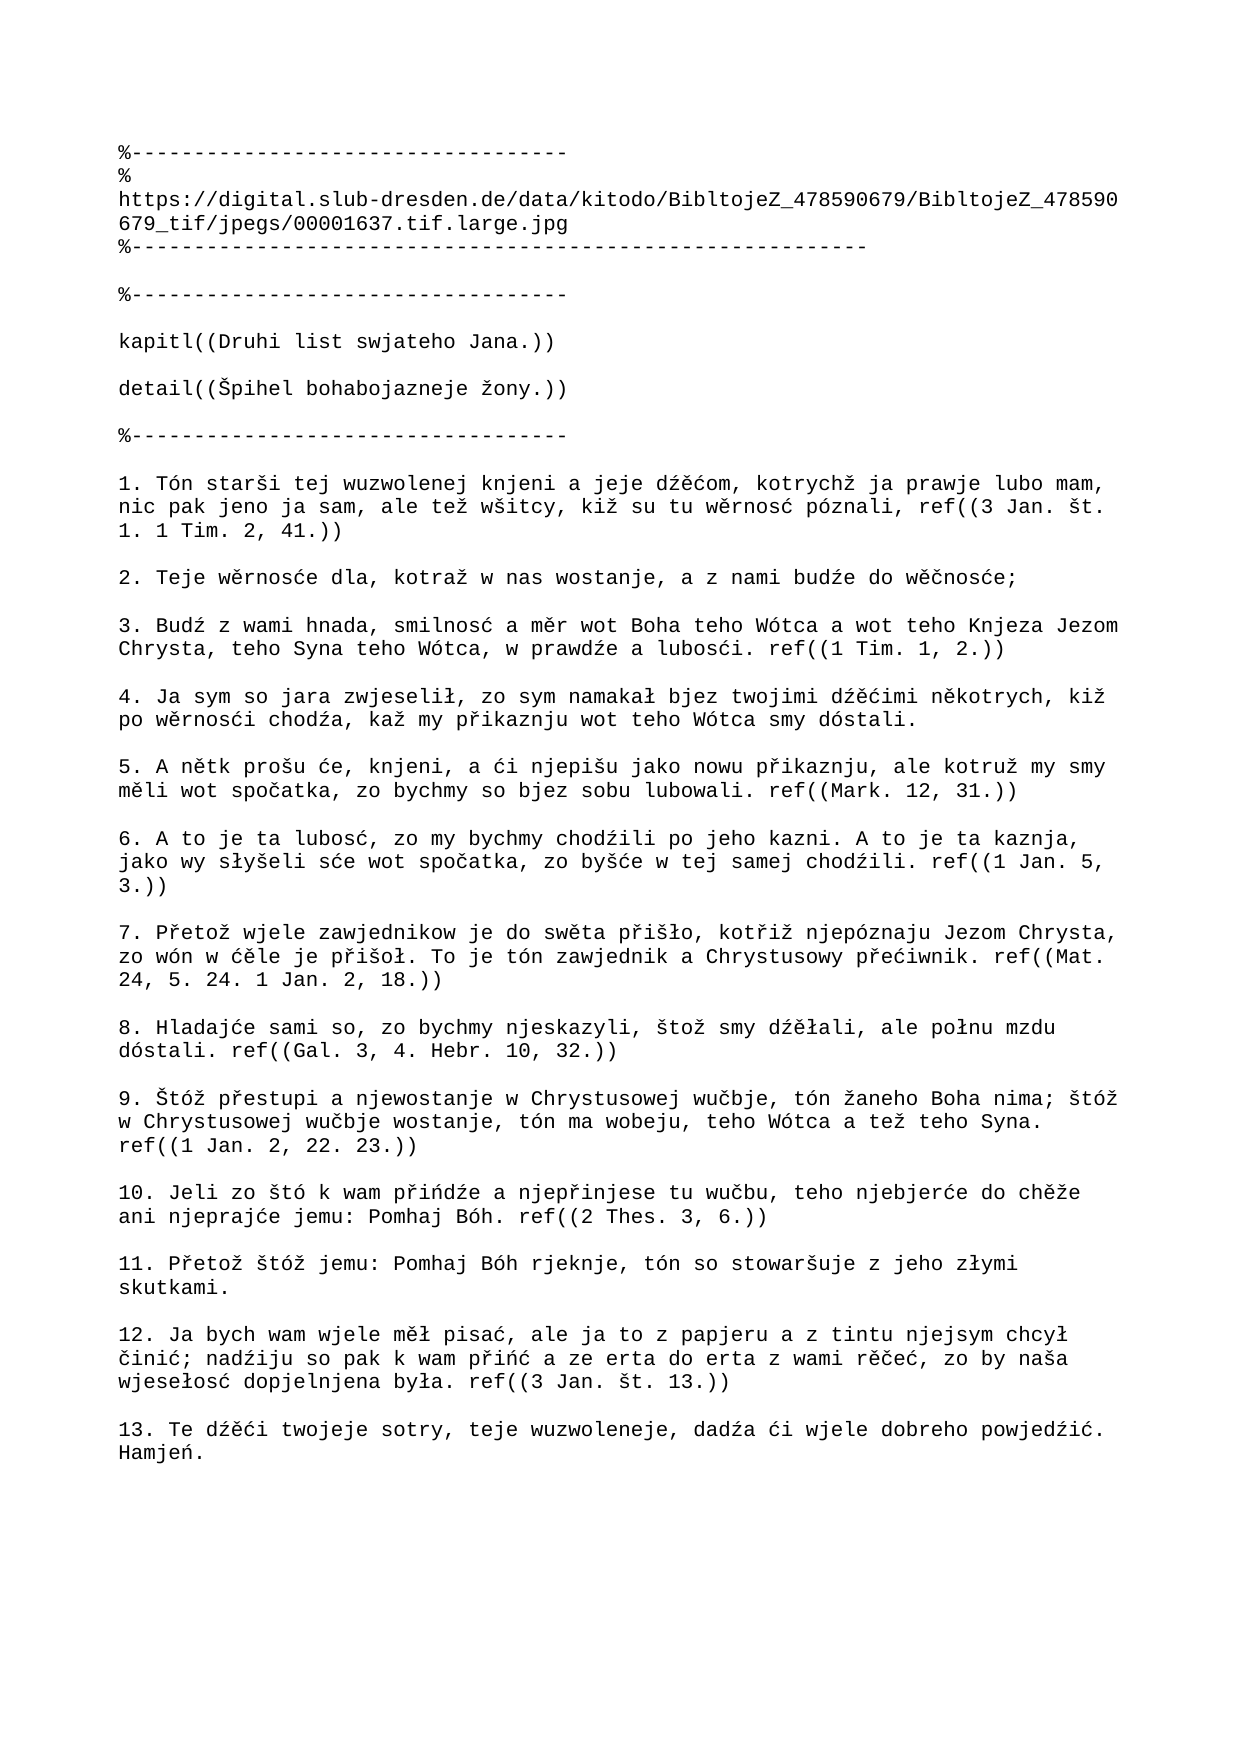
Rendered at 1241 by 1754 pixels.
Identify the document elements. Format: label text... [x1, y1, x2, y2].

text %----------------------------------- [118, 284, 1122, 307]
text 2. Teje wěrnosće dla, kotraž w nas wostanje, a z nami budźe do wěčnosće; [118, 567, 1122, 591]
text 13. Te dźěći twojeje sotry, teje wuzwoleneje, dadźa ći wjele dobreho powjedźić. Hamjeń. [118, 1419, 1122, 1466]
text 1. Tón starši tej wuzwolenej knjeni a jeje dźěćom, kotrychž ja prawje lubo mam, nic pak jeno ja sam, ale tež wšitcy, kiž su tu wěrnosć póznali, ref((3 Jan. št. 1. 1 Tim. 2, 41.)) [118, 473, 1122, 544]
text 9. Štóž přestupi a njewostanje w Chrystusowej wučbje, tón žaneho Boha nima; štóž w Chrystusowej wučbje wostanje, tón ma wobeju, teho Wótca a tež teho Syna. ref((1 Jan. 2, 22. 23.)) [118, 1088, 1122, 1158]
text kapitl((Druhi list swjateho Jana.)) [118, 331, 1122, 354]
text 11. Přetož štóž jemu: Pomhaj Bóh rjeknje, tón so stowaršuje z jeho złymi skutkami. [118, 1253, 1122, 1300]
text 5. A nětk prošu će, knjeni, a ći njepišu jako nowu přikaznju, ale kotruž my smy měli wot spočatka, zo bychmy so bjez sobu lubowali. ref((Mark. 12, 31.)) [118, 757, 1122, 804]
text detail((Špihel bohabojazneje žony.)) [118, 378, 1122, 402]
text 10. Jeli zo štó k wam přińdźe a njepřinjese tu wučbu, teho njebjerće do chěže ani njeprajće jemu: Pomhaj Bóh. ref((2 Thes. 3, 6.)) [118, 1182, 1122, 1229]
text 7. Přetož wjele zawjednikow je do swěta přišło, kotřiž njepóznaju Jezom Chrysta, zo wón w ćěle je přišoł. To je tón zawjednik a Chrystusowy přećiwnik. ref((Mat. 24, 5. 24. 1 Jan. 2, 18.)) [118, 922, 1122, 993]
text 6. A to je ta lubosć, zo my bychmy chodźili po jeho kazni. A to je ta kaznja, jako wy słyšeli sće wot spočatka, zo byšće w tej samej chodźili. ref((1 Jan. 5, 3.)) [118, 827, 1122, 898]
text %----------------------------------------------------------- [118, 236, 1122, 260]
text 12. Ja bych wam wjele měł pisać, ale ja to z papjeru a z tintu njejsym chcył činić; nadźiju so pak k wam přińć a ze erta do erta z wami rěčeć, zo by naša wjesełosć dopjelnjena była. ref((3 Jan. št. 13.)) [118, 1324, 1122, 1395]
text 8. Hladajće sami so, zo bychmy njeskazyli, štož smy dźěłali, ale połnu mzdu dóstali. ref((Gal. 3, 4. Hebr. 10, 32.)) [118, 1017, 1122, 1064]
text 4. Ja sym so jara zwjeselił, zo sym namakał bjez twojimi dźěćimi někotrych, kiž po wěrnosći chodźa, kaž my přikaznju wot teho Wótca smy dóstali. [118, 686, 1122, 733]
text % https://digital.slub-dresden.de/data/kitodo/BibltojeZ_478590679/BibltojeZ_478590679_tif/jpegs/00001637.tif.large.jpg [118, 165, 1122, 236]
text %----------------------------------- [118, 426, 1122, 449]
text 3. Budź z wami hnada, smilnosć a měr wot Boha teho Wótca a wot teho Knjeza Jezom Chrysta, teho Syna teho Wótca, w prawdźe a lubosći. ref((1 Tim. 1, 2.)) [118, 615, 1122, 662]
text %----------------------------------- [118, 142, 1122, 165]
